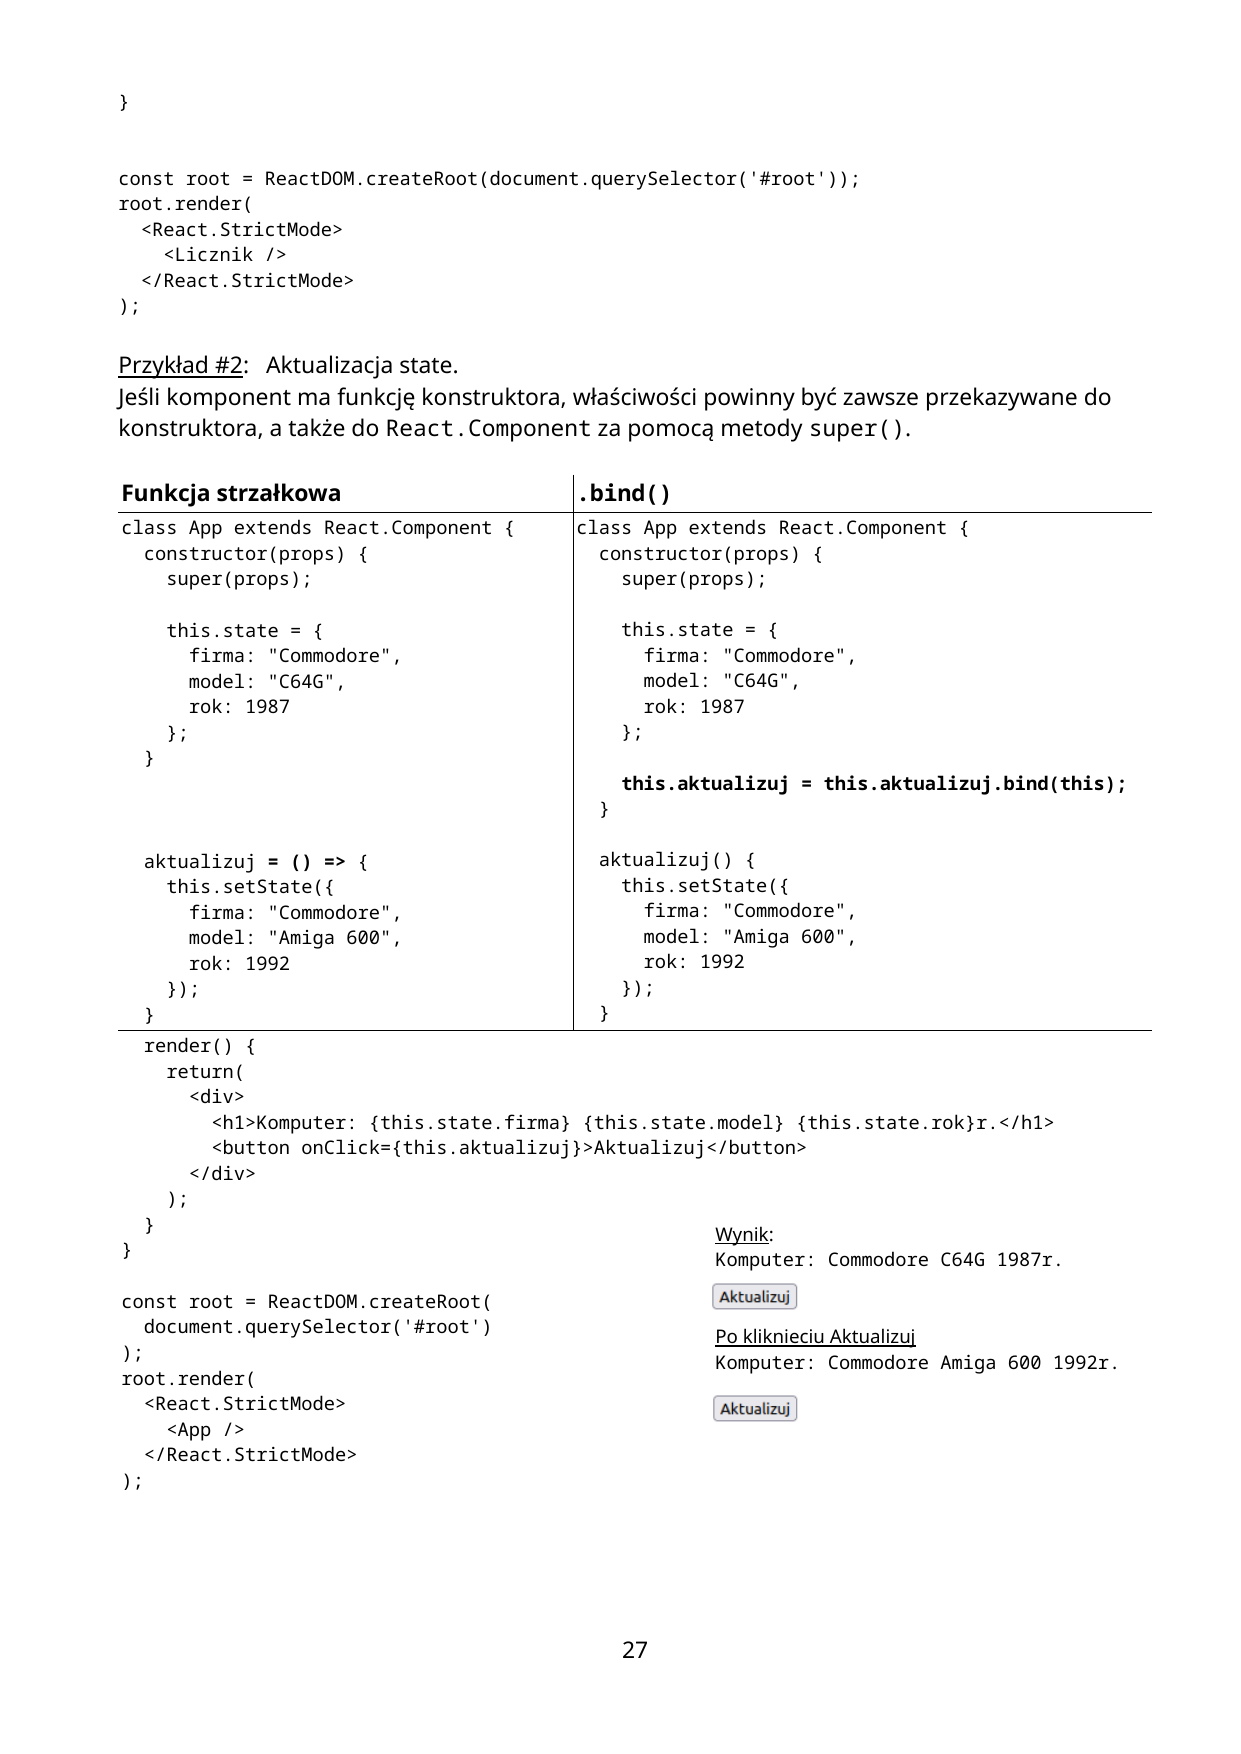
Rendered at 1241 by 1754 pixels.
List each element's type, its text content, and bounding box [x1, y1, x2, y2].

table_cell class App extends React.Component { constructor(props) { super(props); this.state = { firma: "Commodore", model: "C64G", rok: 1987 }; } aktualizuj = () => { this.setState({ firma: "Commodore", model: "Amiga 600", rok: 1992 }); } [118, 513, 573, 1029]
text <Licznik /> [118, 242, 1152, 267]
text Przykład #2: Aktualizacja state. [118, 349, 1152, 381]
text ); [118, 293, 1152, 318]
table_header Funkcja strzałkowa [118, 475, 573, 512]
text const root = ReactDOM.createRoot(document.querySelector('#root')); [118, 165, 1152, 191]
text </React.StrictMode> [118, 267, 1152, 293]
picture [711, 1392, 802, 1425]
text } [118, 88, 1152, 114]
picture [711, 1280, 802, 1313]
text root.render( [118, 191, 1152, 216]
text <React.StrictMode> [118, 216, 1152, 242]
table_header .bind() [574, 475, 1152, 512]
text Jeśli komponent ma funkcję konstruktora, właściwości powinny być zawsze przekazywane do konstruktora, a także do React.Component za pomocą metody super(). [118, 381, 1152, 443]
table_cell class App extends React.Component { constructor(props) { super(props); this.state = { firma: "Commodore", model: "C64G", rok: 1987 }; this.aktualizuj = this.aktualizuj.bind(this); } aktualizuj() { this.setState({ firma: "Commodore", model: "Amiga 600", rok: 1992 }); } [574, 513, 1152, 1029]
table_cell render() { return( <div> <h1>Komputer: {this.state.firma} {this.state.model} {this.state.rok}r.</h1> <button onClick={this.aktualizuj}>Aktualizuj</button> </div> ); } } const root = ReactDOM.createRoot( document.querySelector('#root') ); root.render( <React.StrictMode> <App /> </React.StrictMode> ); [118, 1031, 1152, 1495]
